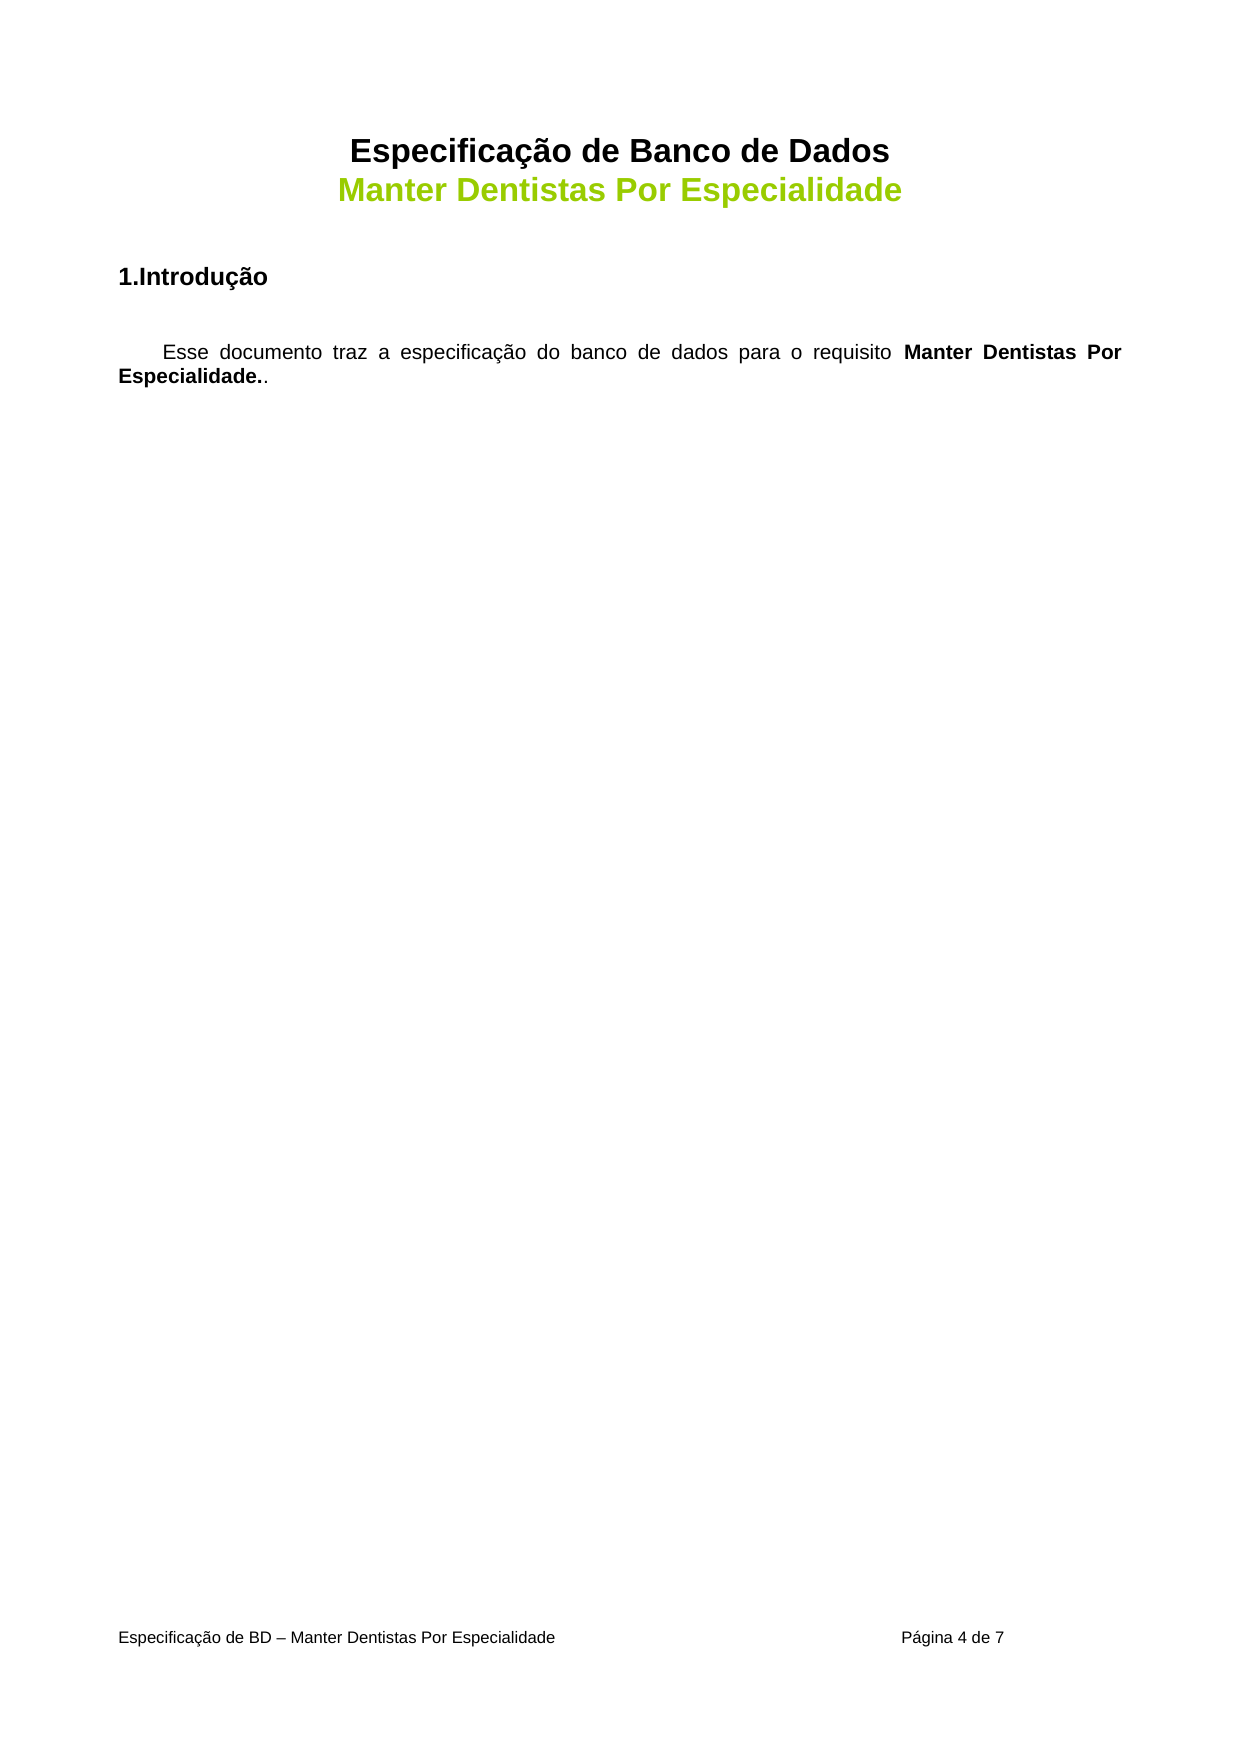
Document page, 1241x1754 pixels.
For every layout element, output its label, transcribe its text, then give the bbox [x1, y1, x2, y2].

title Especificação de Banco de Dados [118, 131, 1122, 170]
text Esse documento traz a especificação do banco de dados para o requisito Manter Dentistas Por Especialidade.. [118, 340, 1122, 388]
title Manter Dentistas Por Especialidade [118, 170, 1122, 208]
subtitle Introdução [118, 262, 1122, 291]
